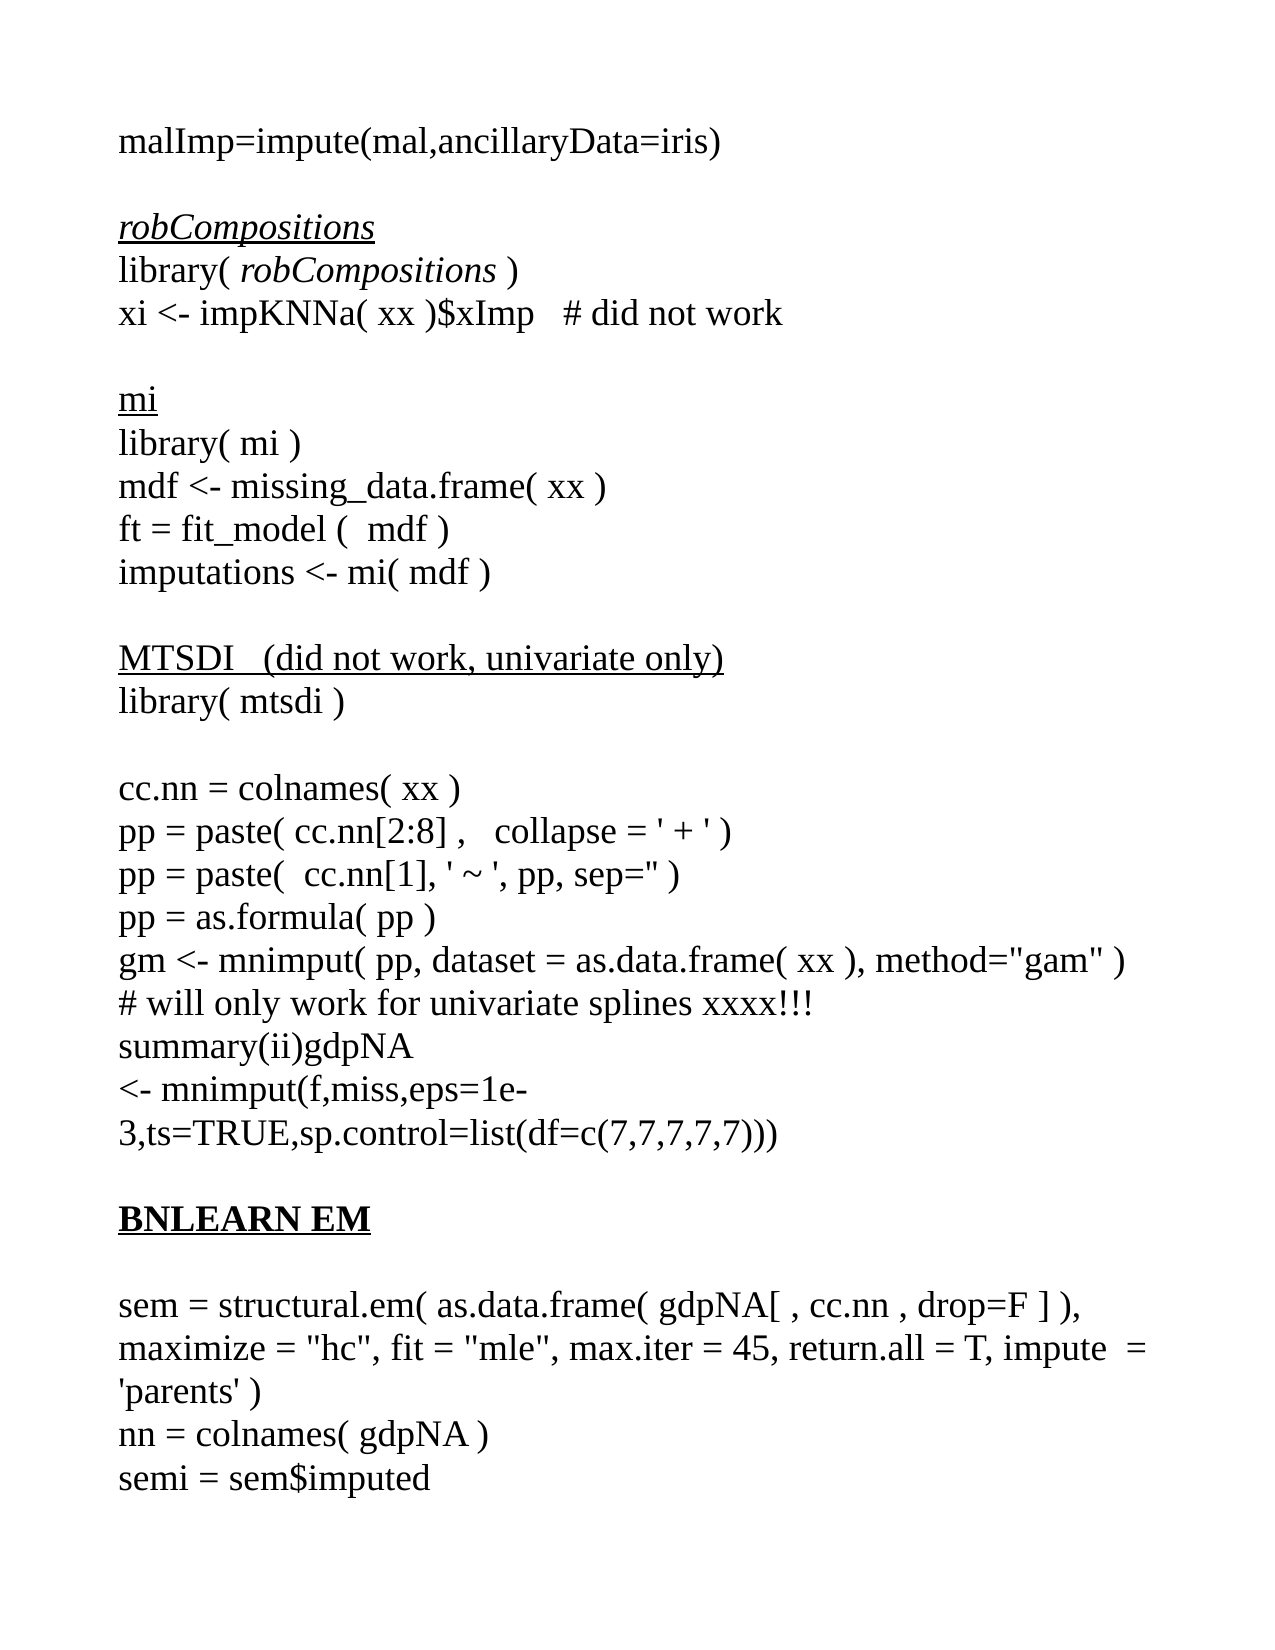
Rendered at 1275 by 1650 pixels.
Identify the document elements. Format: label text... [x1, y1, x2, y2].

text BNLEARN EM [118, 1196, 1157, 1239]
text summary(ii)gdpNA [118, 1024, 1157, 1067]
text MTSDI (did not work, univariate only) [118, 636, 1157, 679]
text sem = structural.em( as.data.frame( gdpNA[ , cc.nn , drop=F ] ), maximize = "hc", fit = "mle", max.iter = 45, return.all = T, impute = 'parents' ) [118, 1282, 1157, 1412]
text xi <- impKNNa( xx )$xImp # did not work [118, 291, 1157, 334]
text pp = paste( cc.nn[2:8] , collapse = ' + ' ) [118, 808, 1157, 851]
text <- mnimput(f,miss,eps=1e-3,ts=TRUE,sp.control=list(df=c(7,7,7,7,7))) [118, 1067, 1157, 1153]
text ft = fit_model ( mdf ) [118, 506, 1157, 549]
text malImp=impute(mal,ancillaryData=iris) [118, 118, 1157, 161]
text pp = as.formula( pp ) [118, 894, 1157, 937]
text pp = paste( cc.nn[1], ' ~ ', pp, sep='' ) [118, 851, 1157, 894]
text semi = sem$imputed [118, 1455, 1157, 1498]
text mi [118, 377, 1157, 420]
text nn = colnames( gdpNA ) [118, 1412, 1157, 1455]
text mdf <- missing_data.frame( xx ) [118, 463, 1157, 506]
text imputations <- mi( mdf ) [118, 549, 1157, 592]
text robCompositions [118, 204, 1157, 247]
text library( mtsdi ) [118, 679, 1157, 722]
text cc.nn = colnames( xx ) [118, 765, 1157, 808]
text library( mi ) [118, 420, 1157, 463]
text gm <- mnimput( pp, dataset = as.data.frame( xx ), method="gam" ) # will only work for univariate splines xxxx!!! [118, 937, 1157, 1024]
text library( robCompositions ) [118, 247, 1157, 291]
